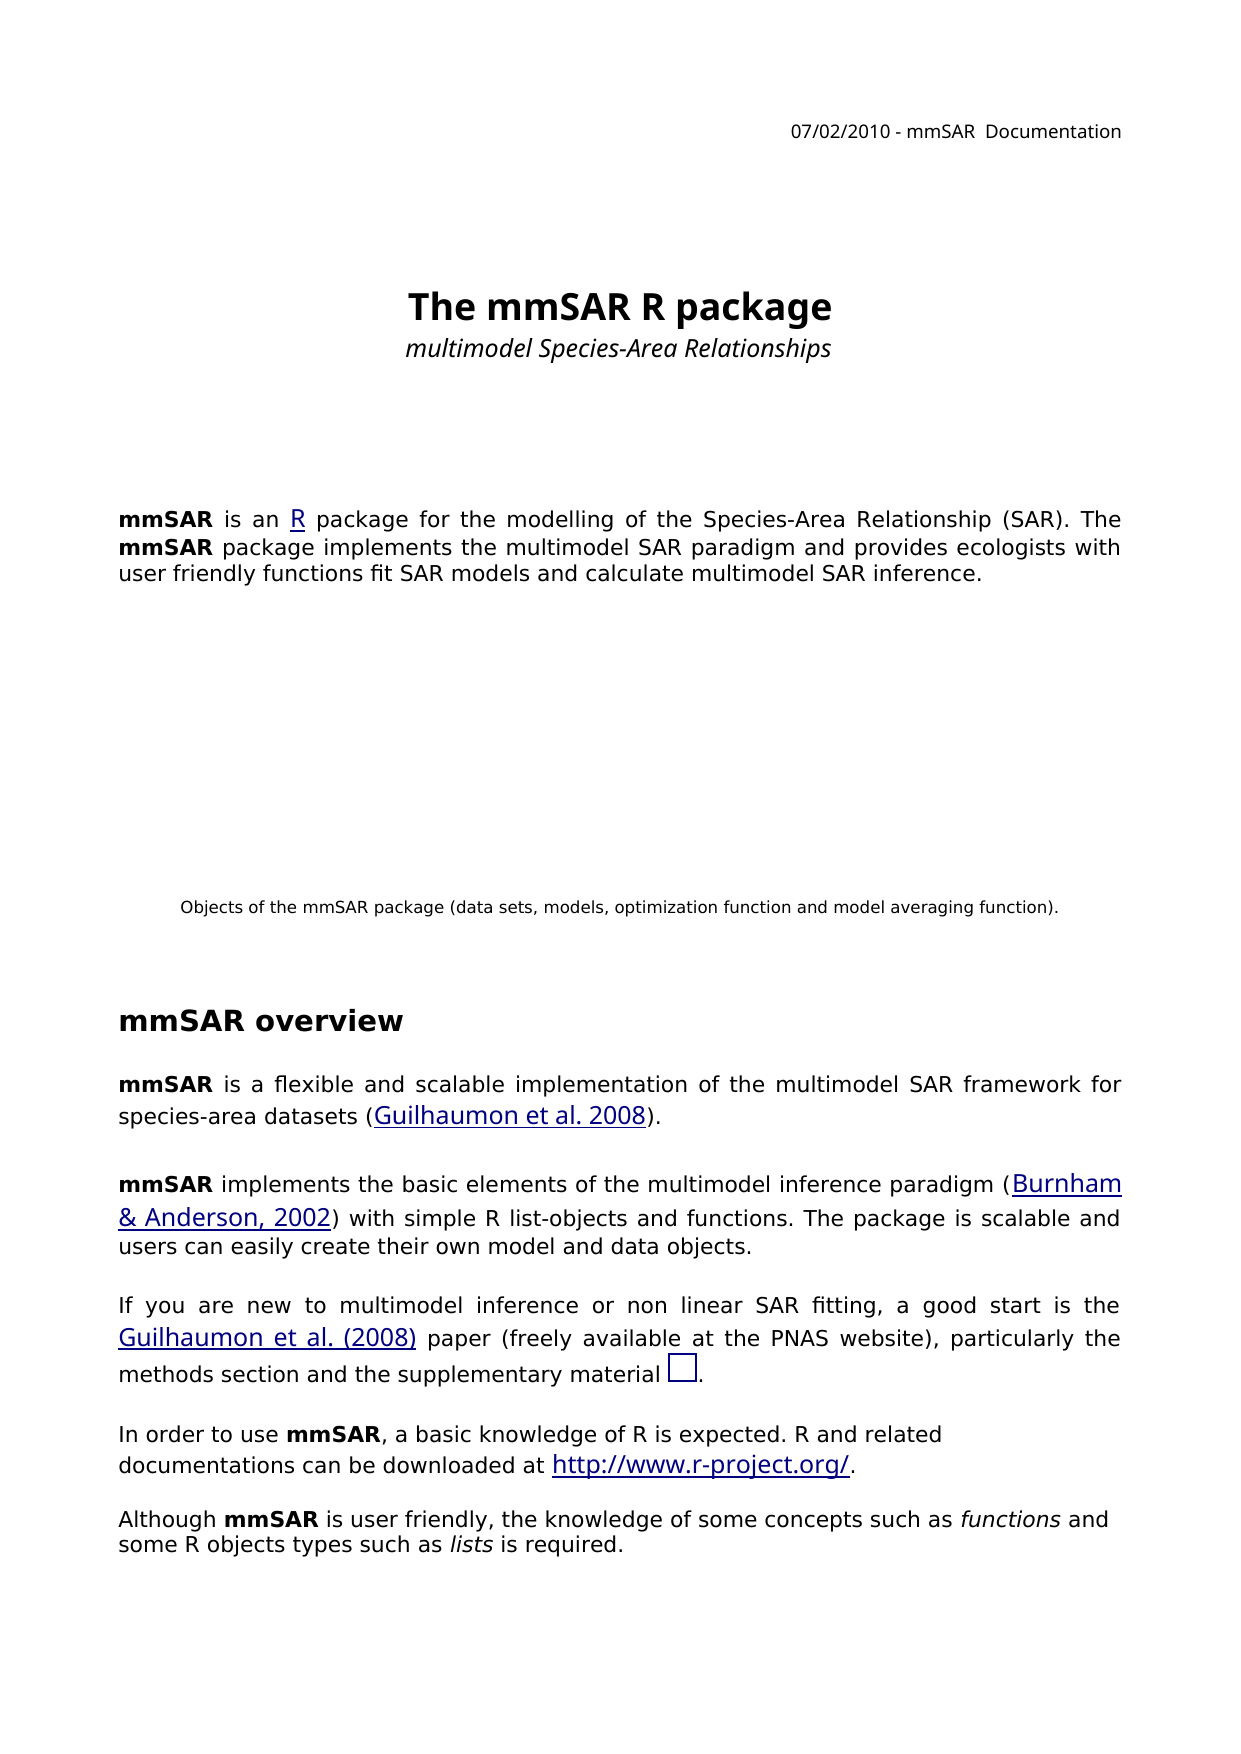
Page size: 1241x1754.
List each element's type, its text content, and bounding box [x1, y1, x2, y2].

text Although mmSAR is user friendly, the knowledge of some concepts such as functions and some R objects types such as lists is required. [118, 1481, 1122, 1558]
text In order to use mmSAR, a basic knowledge of R is expected. R and related documentations can be downloaded at http://www.r-project.org/. [118, 1422, 1122, 1481]
text mmSAR overview [118, 1004, 1122, 1038]
text mmSAR is a flexible and scalable implementation of the multimodel SAR framework for species-area datasets (Guilhaumon et al. 2008). [118, 1072, 1122, 1132]
text Objects of the mmSAR package (data sets, models, optimization function and model averaging function). [118, 897, 1122, 917]
text mmSAR implements the basic elements of the multimodel inference paradigm (Burnham & Anderson, 2002) with simple R list-objects and functions. The package is scalable and users can easily create their own model and data objects. [118, 1166, 1122, 1259]
text mmSAR is an R package for the modelling of the Species-Area Relationship (SAR). The mmSAR package implements the multimodel SAR paradigm and provides ecologists with user friendly functions fit SAR models and calculate multimodel SAR inference. [118, 501, 1122, 586]
text multimodel Species-Area Relationships [118, 331, 1122, 365]
text 07/02/2010 - mmSAR Documentation [118, 118, 1122, 144]
text The mmSAR R package [118, 280, 1122, 331]
text If you are new to multimodel inference or non linear SAR fitting, a good start is the Guilhaumon et al. (2008) paper (freely available at the PNAS website), particularly the methods section and the supplementary material . [118, 1294, 1122, 1388]
